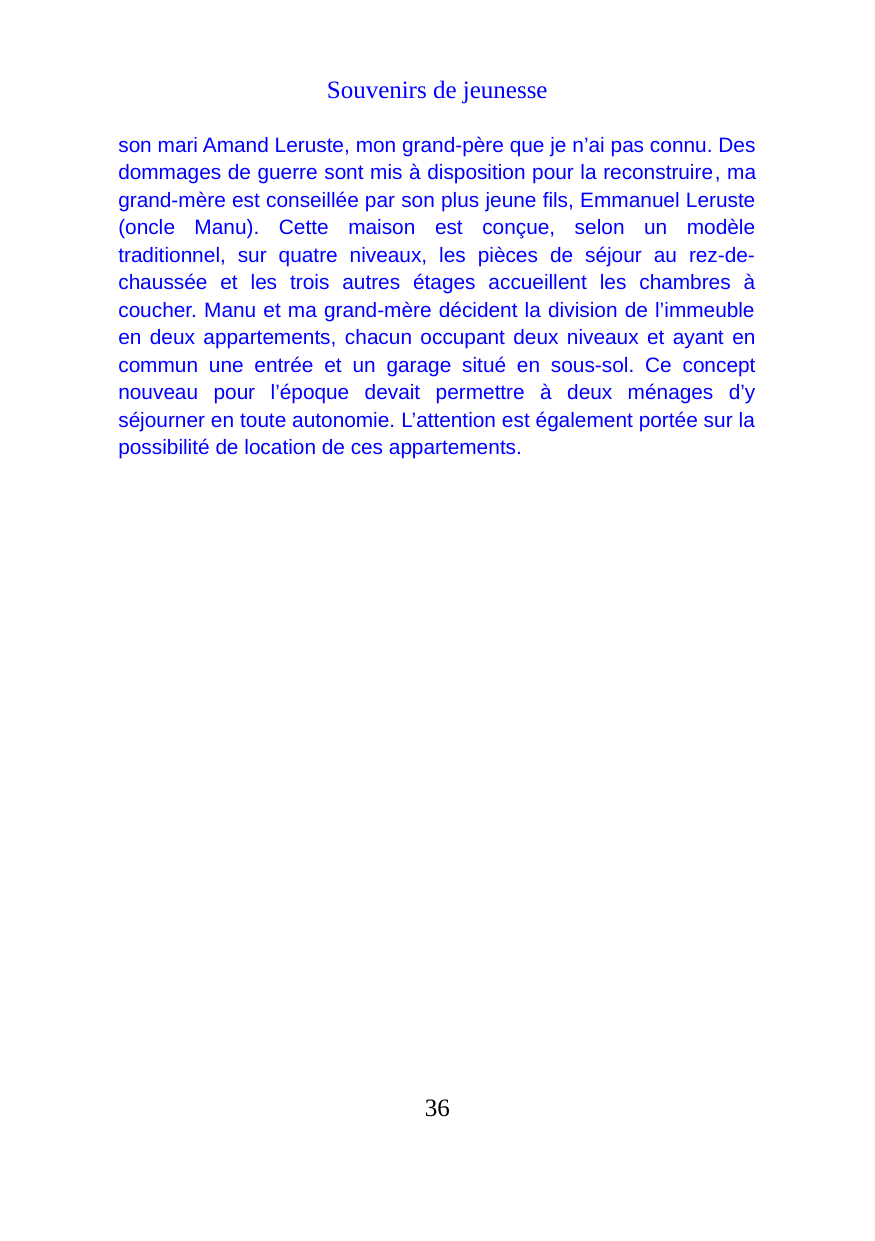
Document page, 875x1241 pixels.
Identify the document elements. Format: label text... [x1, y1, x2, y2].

text son mari Amand Leruste, mon grand-père que je n’ai pas connu. Des dommages de guerre sont mis à disposition pour la reconstruire, ma grand-mère est conseillée par son plus jeune fils, Emmanuel Leruste (oncle Manu). Cette maison est conçue, selon un modèle traditionnel, sur quatre niveaux, les pièces de séjour au rez-de-chaussée et les trois autres étages accueillent les chambres à coucher. Manu et ma grand-mère décident la division de l’immeuble en deux appartements, chacun occupant deux niveaux et ayant en commun une entrée et un garage situé en sous-sol. Ce concept nouveau pour l’époque devait permettre à deux ménages d’y séjourner en toute autonomie. L’attention est également portée sur la possibilité de location de ces appartements. [118, 132, 756, 459]
